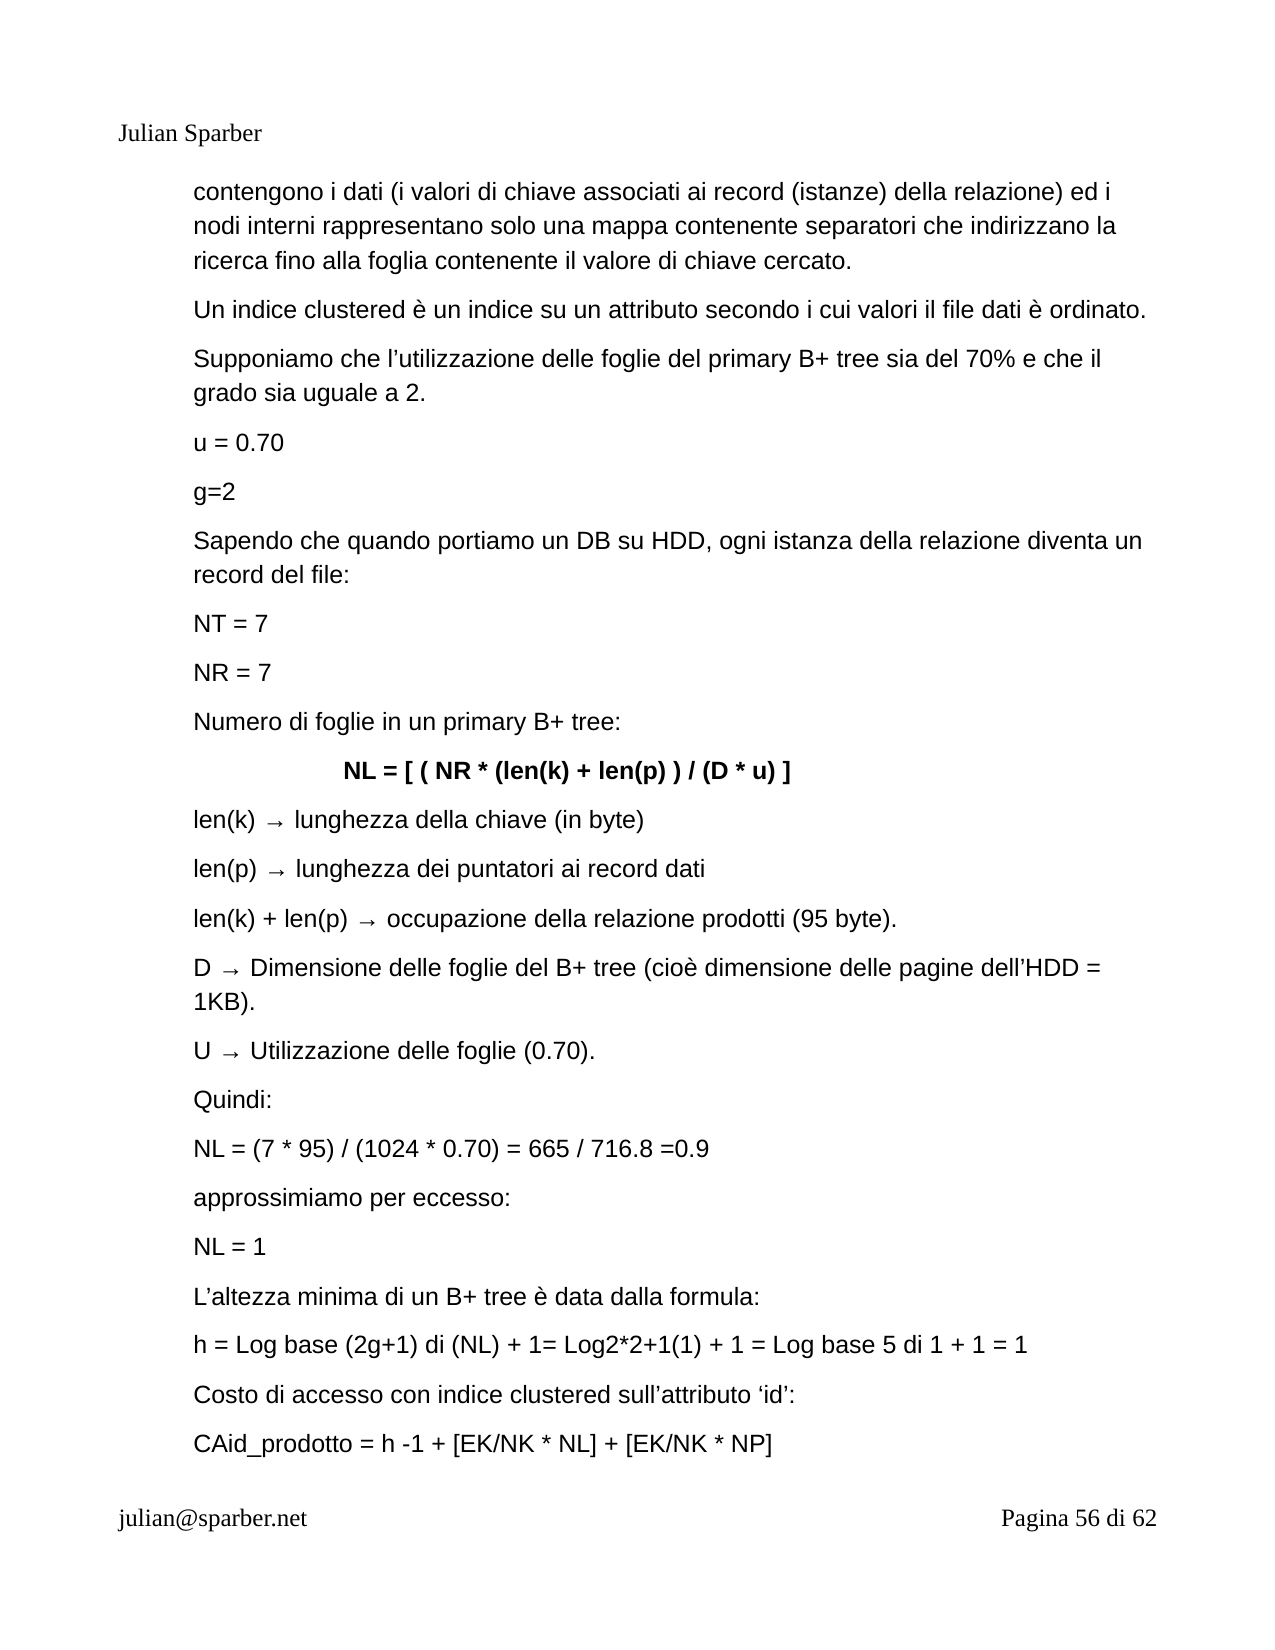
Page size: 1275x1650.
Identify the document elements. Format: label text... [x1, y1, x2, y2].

list NL = (7 * 95) / (1024 * 0.70) = 665 / 716.8 =0.9 [156, 1134, 1157, 1163]
list contengono i dati (i valori di chiave associati ai record (istanze) della relazione) ed i nodi interni rappresentano solo una mappa contenente separatori che indirizzano la ricerca fino alla foglia contenente il valore di chiave cercato. [156, 177, 1157, 274]
list approssimiamo per eccesso: [156, 1183, 1157, 1212]
list g=2 [156, 477, 1157, 505]
list NL = [ ( NR * (len(k) + len(p) ) / (D * u) ] [306, 756, 1157, 785]
list len(p) → lunghezza dei puntatori ai record dati [156, 854, 1157, 883]
list U → Utilizzazione delle foglie (0.70). [156, 1036, 1157, 1065]
list Sapendo che quando portiamo un DB su HDD, ogni istanza della relazione diventa un record del file: [156, 526, 1157, 589]
list L’altezza minima di un B+ tree è data dalla formula: [156, 1281, 1157, 1310]
list u = 0.70 [156, 427, 1157, 456]
list Supponiamo che l’utilizzazione delle foglie del primary B+ tree sia del 70% e che il grado sia uguale a 2. [156, 344, 1157, 407]
list NR = 7 [156, 658, 1157, 687]
list Quindi: [156, 1085, 1157, 1114]
list Numero di foglie in un primary B+ tree: [156, 707, 1157, 736]
list Un indice clustered è un indice su un attributo secondo i cui valori il file dati è ordinato. [156, 295, 1157, 324]
list NT = 7 [156, 609, 1157, 638]
list NL = 1 [156, 1232, 1157, 1261]
list CAid_prodotto = h -1 + [EK/NK * NL] + [EK/NK * NP] [156, 1429, 1157, 1457]
list Costo di accesso con indice clustered sull’attributo ‘id’: [156, 1379, 1157, 1408]
list h = Log base (2g+1) di (NL) + 1= Log2*2+1(1) + 1 = Log base 5 di 1 + 1 = 1 [156, 1331, 1157, 1359]
list len(k) → lunghezza della chiave (in byte) [156, 805, 1157, 834]
list D → Dimensione delle foglie del B+ tree (cioè dimensione delle pagine dell’HDD = 1KB). [156, 953, 1157, 1016]
list len(k) + len(p) → occupazione della relazione prodotti (95 byte). [156, 903, 1157, 932]
